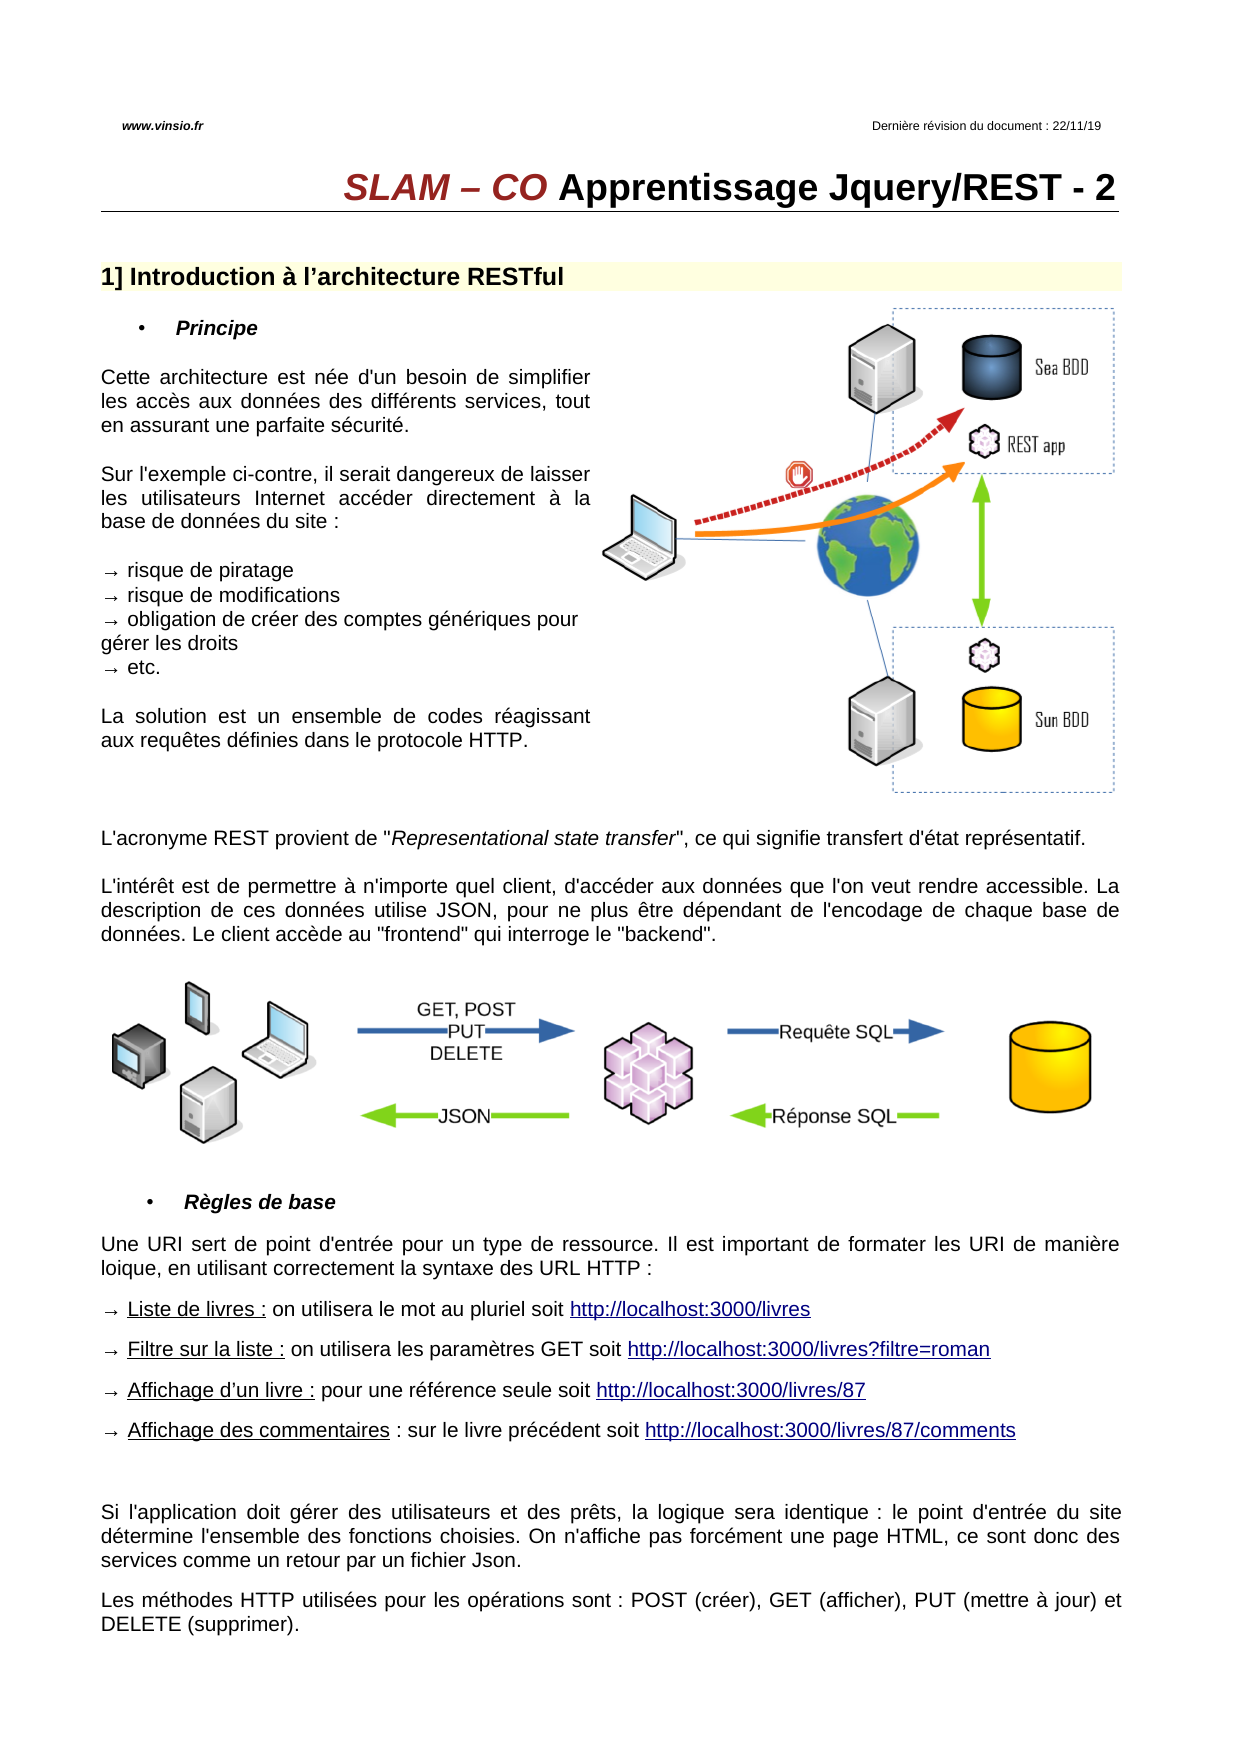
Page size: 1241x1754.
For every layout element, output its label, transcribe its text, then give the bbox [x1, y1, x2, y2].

text La solution est un ensemble de codes réagissant aux requêtes définies dans le protocole HTTP. [101, 704, 591, 752]
list Règles de base [146, 1190, 1122, 1214]
picture [100, 970, 1105, 1159]
text SLAM – CO Apprentissage Jquery/REST - 2 [101, 162, 1119, 211]
picture [591, 293, 1123, 811]
text Les méthodes HTTP utilisées pour les opérations sont : POST (créer), GET (afficher), PUT (mettre à jour) et DELETE (supprimer). [101, 1588, 1122, 1636]
text Une URI sert de point d'entrée pour un type de ressource. Il est important de formater les URI de manière loique, en utilisant correctement la syntaxe des URL HTTP : [101, 1232, 1122, 1280]
text → risque de piratage [101, 558, 591, 582]
text → Affichage des commentaires : sur le livre précédent soit http://localhost:3000/livres/87/comments [101, 1418, 1122, 1442]
text → Filtre sur la liste : on utilisera les paramètres GET soit http://localhost:3000/livres?filtre=roman [101, 1337, 1122, 1361]
text → etc. [101, 655, 591, 679]
text → obligation de créer des comptes génériques pour gérer les droits [101, 607, 591, 655]
text 1] Introduction à l’architecture RESTful [101, 262, 1122, 291]
text Sur l'exemple ci-contre, il serait dangereux de laisser les utilisateurs Internet accéder directement à la base de données du site : [101, 461, 591, 533]
text L'intérêt est de permettre à n'importe quel client, d'accéder aux données que l'on veut rendre accessible. La description de ces données utilise JSON, pour ne plus être dépendant de l'encodage de chaque base de données. Le client accède au "frontend" qui interroge le "backend". [101, 874, 1122, 946]
list Principe [138, 316, 591, 340]
text → risque de modifications [101, 582, 591, 606]
text → Affichage d’un livre : pour une référence seule soit http://localhost:3000/livres/87 [101, 1378, 1122, 1402]
text → Liste de livres : on utilisera le mot au pluriel soit http://localhost:3000/livres [101, 1296, 1122, 1320]
text L'acronyme REST provient de "Representational state transfer", ce qui signifie transfert d'état représentatif. [101, 825, 1122, 849]
text Si l'application doit gérer des utilisateurs et des prêts, la logique sera identique : le point d'entrée du site détermine l'ensemble des fonctions choisies. On n'affiche pas forcément une page HTML, ce sont donc des services comme un retour par un fichier Json. [101, 1499, 1122, 1571]
text Cette architecture est née d'un besoin de simplifier les accès aux données des différents services, tout en assurant une parfaite sécurité. [101, 365, 591, 437]
